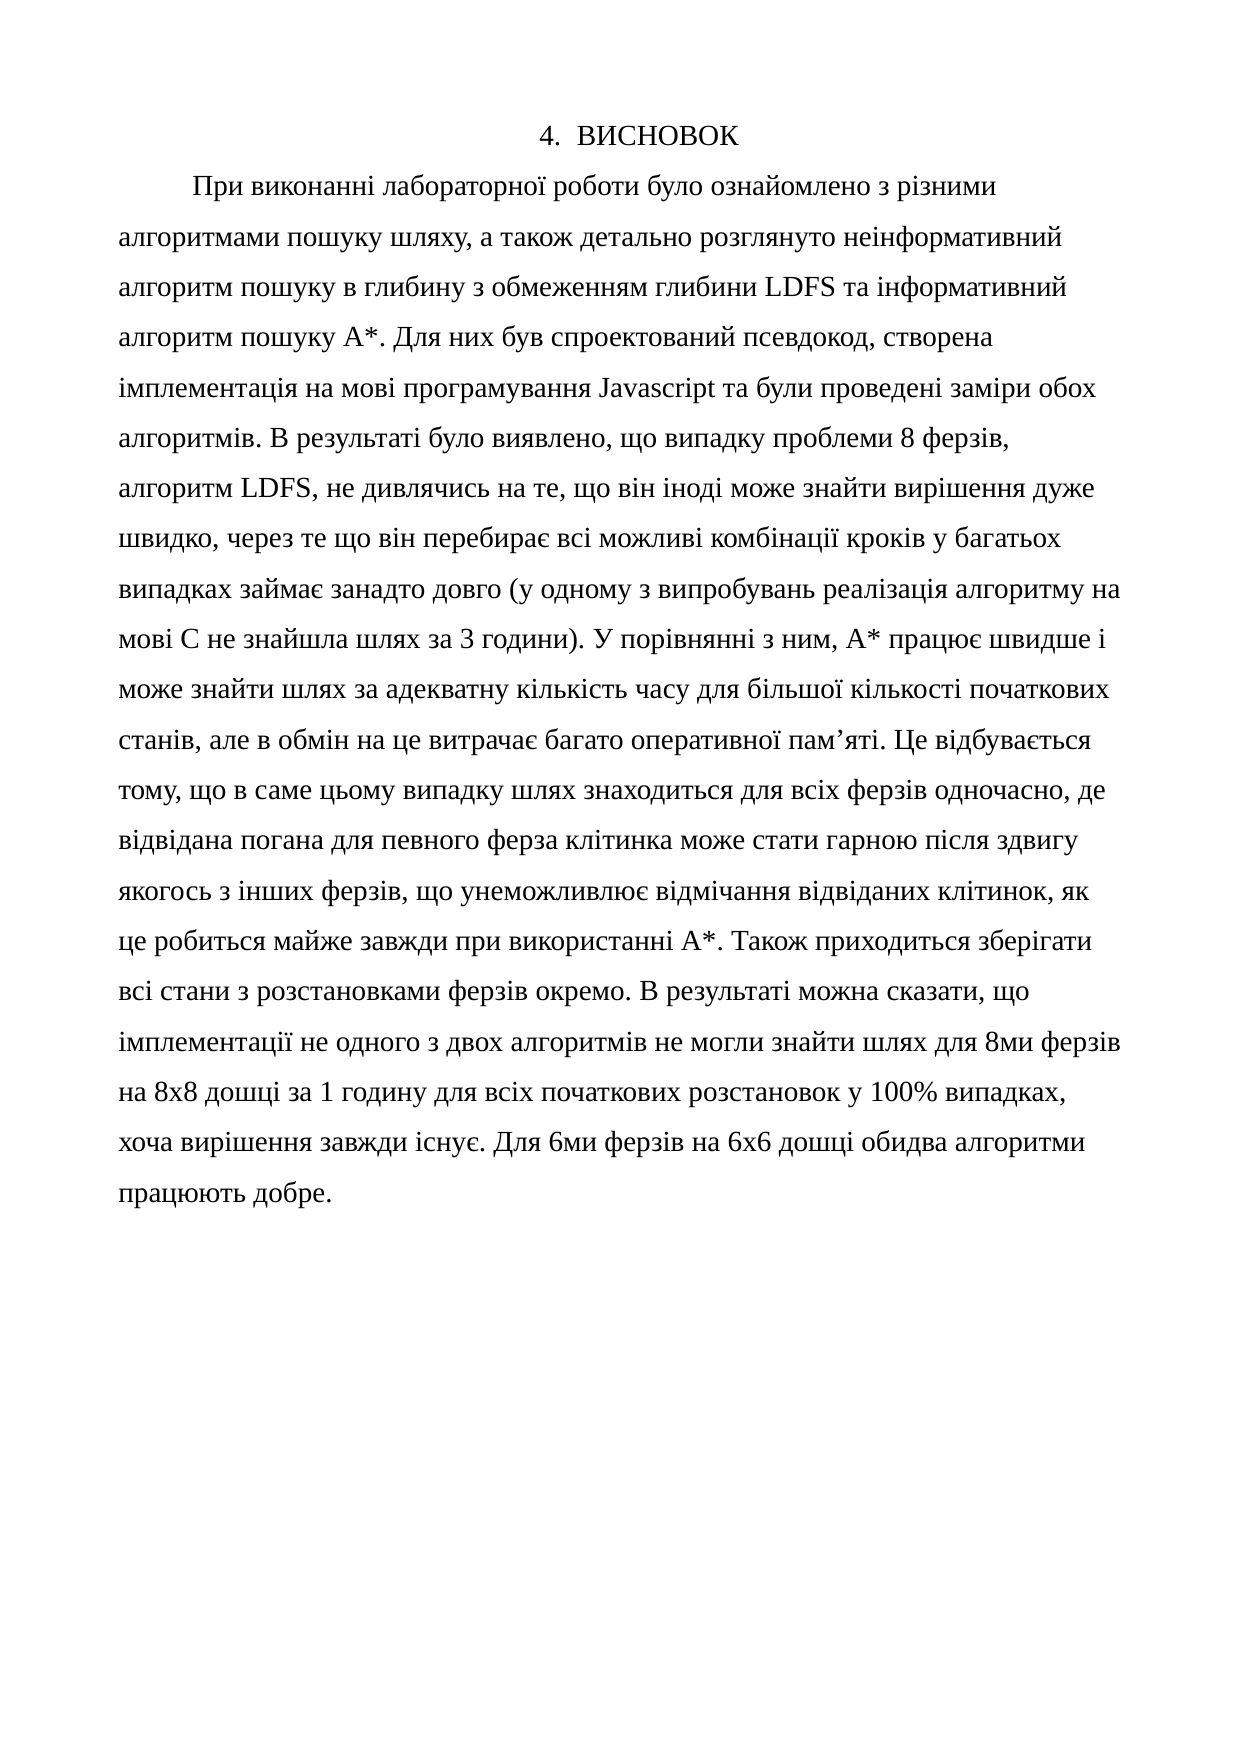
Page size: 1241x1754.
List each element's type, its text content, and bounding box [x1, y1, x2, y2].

text При виконанні лабораторної роботи було ознайомлено з різними алгоритмами пошуку шляху, а також детально розглянуто неінформативний алгоритм пошуку в глибину з обмеженням глибини LDFS та інформативний алгоритм пошуку A*. Для них був спроектований псевдокод, створена імплементація на мові програмування Javascript та були проведені заміри обох алгоритмів. В результаті було виявлено, що випадку проблеми 8 ферзів, алгоритм LDFS, не дивлячись на те, що він іноді може знайти вирішення дуже швидко, через те що він перебирає всі можливі комбінації кроків у багатьох випадках займає занадто довго (у одному з випробувань реалізація алгоритму на мові C не знайшла шлях за 3 години). У порівнянні з ним, A* працює швидше і може знайти шлях за адекватну кількість часу для більшої кількості початкових станів, але в обмін на це витрачає багато оперативної пам’яті. Це відбувається тому, що в саме цьому випадку шлях знаходиться для всіх ферзів одночасно, де відвідана погана для певного ферза клітинка може стати гарною після здвигу якогось з інших ферзів, що унеможливлює відмічання відвіданих клітинок, як це робиться майже завжди при використанні A*. Також приходиться зберігати всі стани з розстановками ферзів окремо. В результаті можна сказати, що імплементації не одного з двох алгоритмів не могли знайти шлях для 8ми ферзів на 8x8 дошці за 1 годину для всіх початкових розстановок у 100% випадках, хоча вирішення завжди існує. Для 6ми ферзів на 6x6 дошці обидва алгоритми працюють добре. [118, 168, 1122, 1208]
list ВИСНОВОК [156, 118, 1122, 152]
